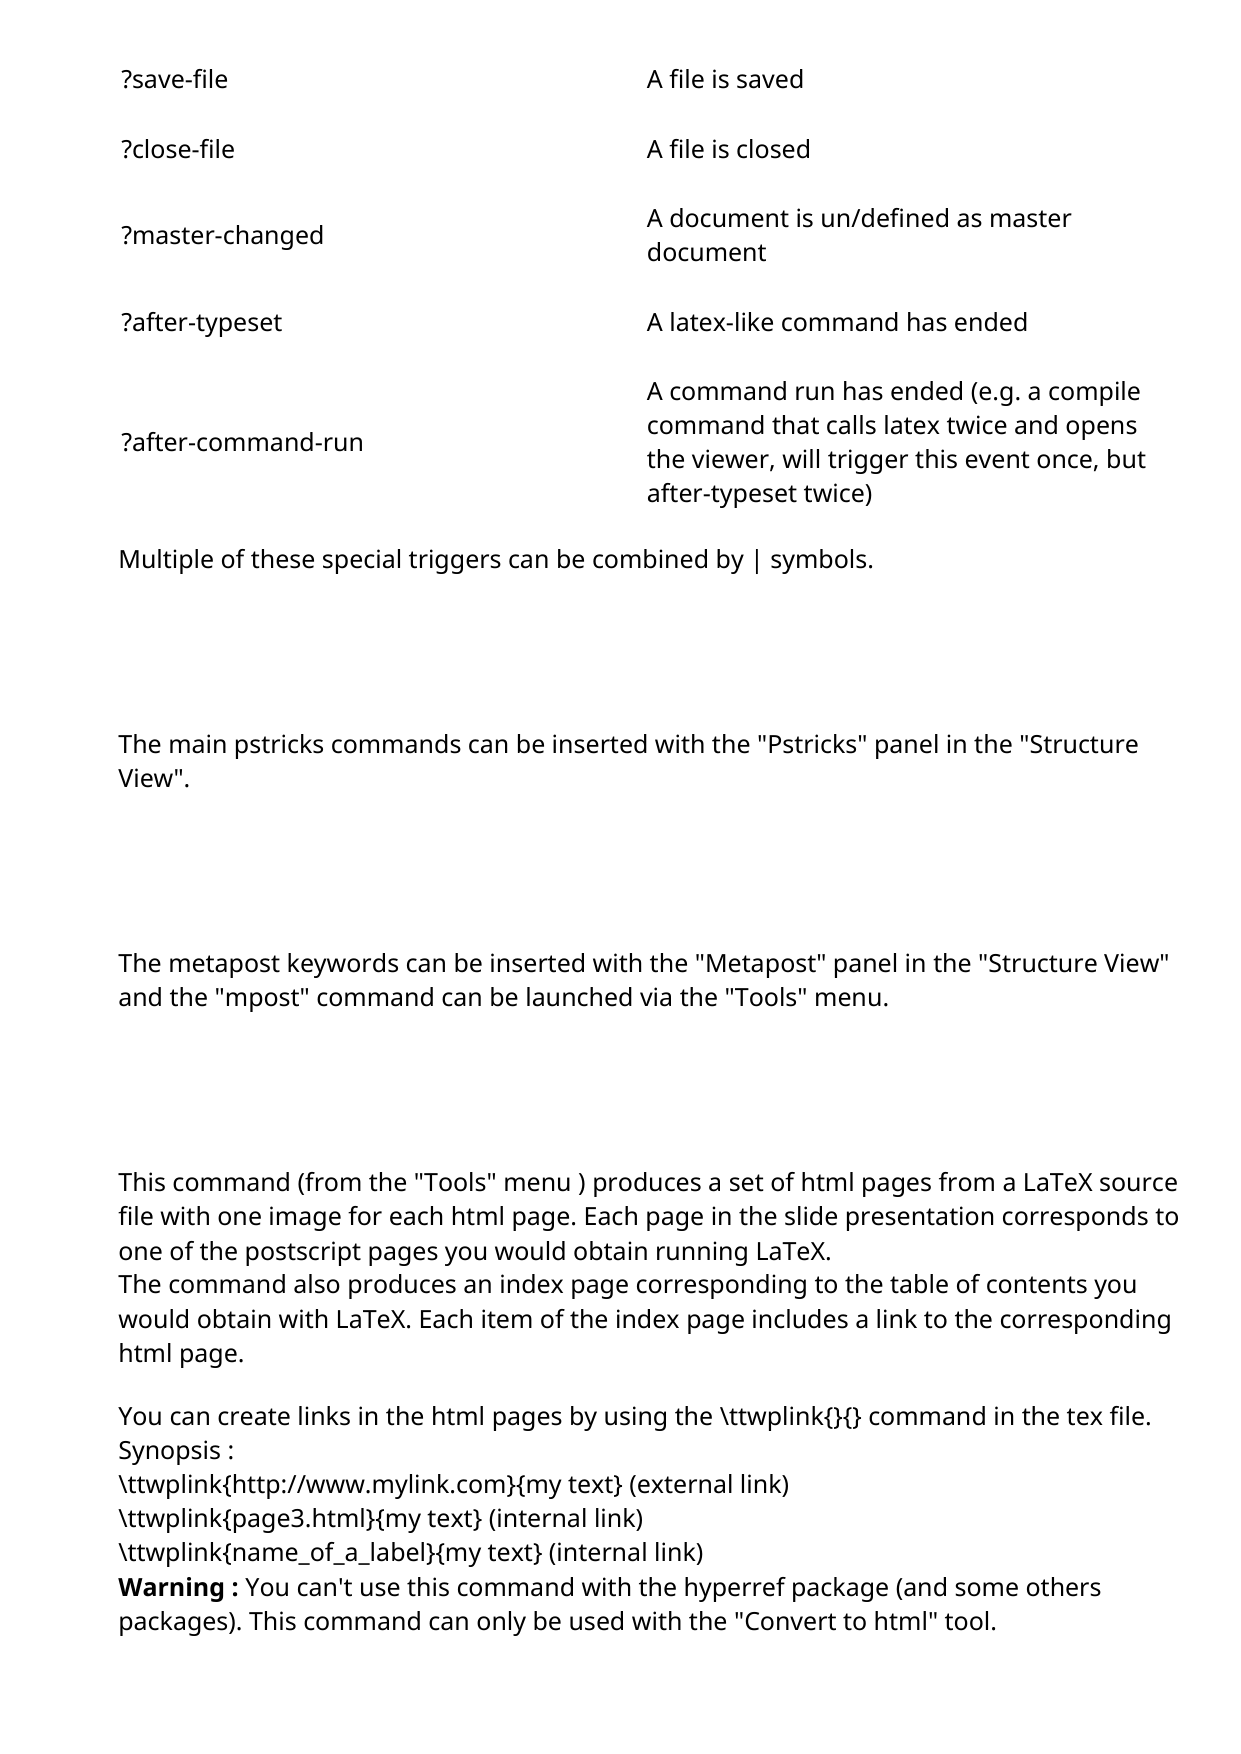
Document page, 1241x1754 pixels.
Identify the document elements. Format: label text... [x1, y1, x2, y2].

table_cell ?after-command-run [118, 371, 644, 542]
subtitle 4.6 Pstricks support [165, 653, 1134, 704]
table_cell ?save-file [118, 59, 644, 128]
subtitle 4.8 The "Convert to Html" command [165, 1091, 1134, 1142]
text Multiple of these special triggers can be combined by | symbols. [118, 542, 1181, 576]
text The metapost keywords can be inserted with the "Metapost" panel in the "Structure View" and the "mpost" command can be launched via the "Tools" menu. [118, 946, 1181, 1014]
text You can create links in the html pages by using the \ttwplink{}{} command in the tex file. Synopsis : \ttwplink{http://www.mylink.com}{my text} (external link) \ttwplink{page3.html}{my text} (internal link) \ttwplink{name_of_a_label}{my text} (internal link) Warning : You can't use this command with the hyperref package (and some others packages). This command can only be used with the "Convert to html" tool. [118, 1399, 1181, 1637]
table_cell A document is un/defined as master document [644, 198, 1181, 301]
table_cell A command run has ended (e.g. a compile command that calls latex twice and opens the viewer, will trigger this event once, but after-typeset twice) [644, 371, 1181, 542]
text The main pstricks commands can be inserted with the "Pstricks" panel in the "Structure View". [118, 727, 1181, 795]
table_cell A latex-like command has ended [644, 301, 1181, 371]
table_cell ?master-changed [118, 198, 644, 301]
table_cell ?close-file [118, 129, 644, 198]
text This command (from the "Tools" menu ) produces a set of html pages from a LaTeX source file with one image for each html page. Each page in the slide presentation corresponds to one of the postscript pages you would obtain running LaTeX. The command also produces an index page corresponding to the table of contents you would obtain with LaTeX. Each item of the index page includes a link to the corresponding html page. [118, 1165, 1181, 1369]
table_cell A file is closed [644, 129, 1181, 198]
table_cell A file is saved [644, 59, 1181, 128]
subtitle 4.7 Metapost support [165, 872, 1134, 923]
table_cell ?after-typeset [118, 301, 644, 371]
